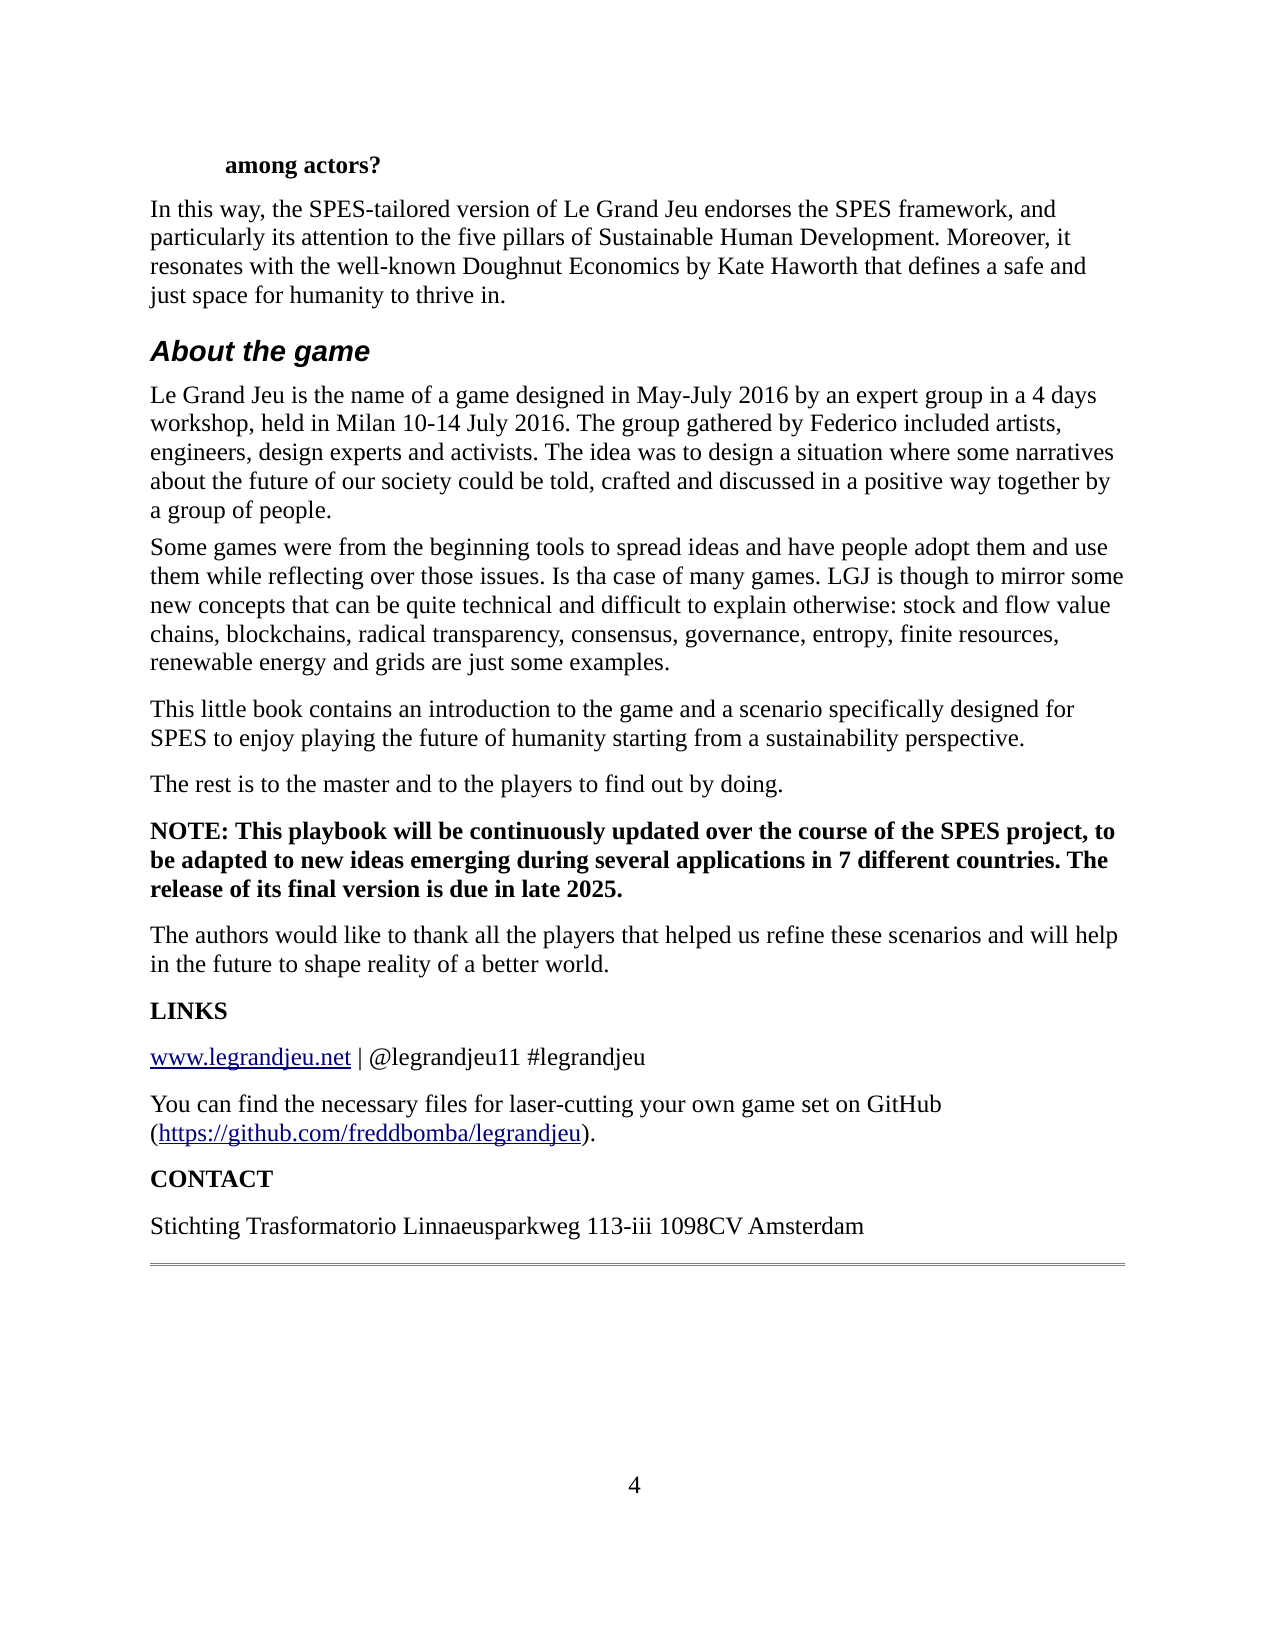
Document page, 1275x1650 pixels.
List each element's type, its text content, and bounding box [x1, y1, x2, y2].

text LINKS [150, 996, 1125, 1024]
text The rest is to the master and to the players to find out by doing. [150, 769, 1125, 798]
subtitle About the game [150, 334, 1125, 367]
text In this way, the SPES-tailored version of Le Grand Jeu endorses the SPES framework, and particularly its attention to the five pillars of Sustainable Human Development. Moreover, it resonates with the well-known Doughnut Economics by Kate Haworth that defines a safe and just space for humanity to thrive in. [150, 194, 1125, 309]
text This little book contains an introduction to the game and a scenario specifically designed for SPES to enjoy playing the future of humanity starting from a sustainability perspective. [150, 694, 1125, 752]
text You can find the necessary files for laser-cutting your own game set on GitHub (https://github.com/freddbomba/legrandjeu). [150, 1089, 1125, 1147]
text Stichting Trasformatorio Linnaeusparkweg 113-iii 1098CV Amsterdam [150, 1211, 1125, 1240]
text NOTE: This playbook will be continuously updated over the course of the SPES project, to be adapted to new ideas emerging during several applications in 7 different countries. The release of its final version is due in late 2025. [150, 816, 1125, 902]
text www.legrandjeu.net | @legrandjeu11 #legrandjeu [150, 1042, 1125, 1071]
text CONTACT [150, 1164, 1125, 1193]
text among actors? [225, 150, 1125, 179]
text Some games were from the beginning tools to spread ideas and have people adopt them and use them while reflecting over those issues. Is tha case of many games. LGJ is though to mirror some new concepts that can be quite technical and difficult to explain otherwise: stock and flow value chains, blockchains, radical transparency, consensus, governance, entropy, finite resources, renewable energy and grids are just some examples. [150, 532, 1125, 676]
text The authors would like to thank all the players that helped us refine these scenarios and will help in the future to shape reality of a better world. [150, 920, 1125, 978]
text Le Grand Jeu is the name of a game designed in May-July 2016 by an expert group in a 4 days workshop, held in Milan 10-14 July 2016. The group gathered by Federico included artists, engineers, design experts and activists. The idea was to design a situation where some narratives about the future of our society could be told, crafted and discussed in a positive way together by a group of people. [150, 380, 1125, 523]
